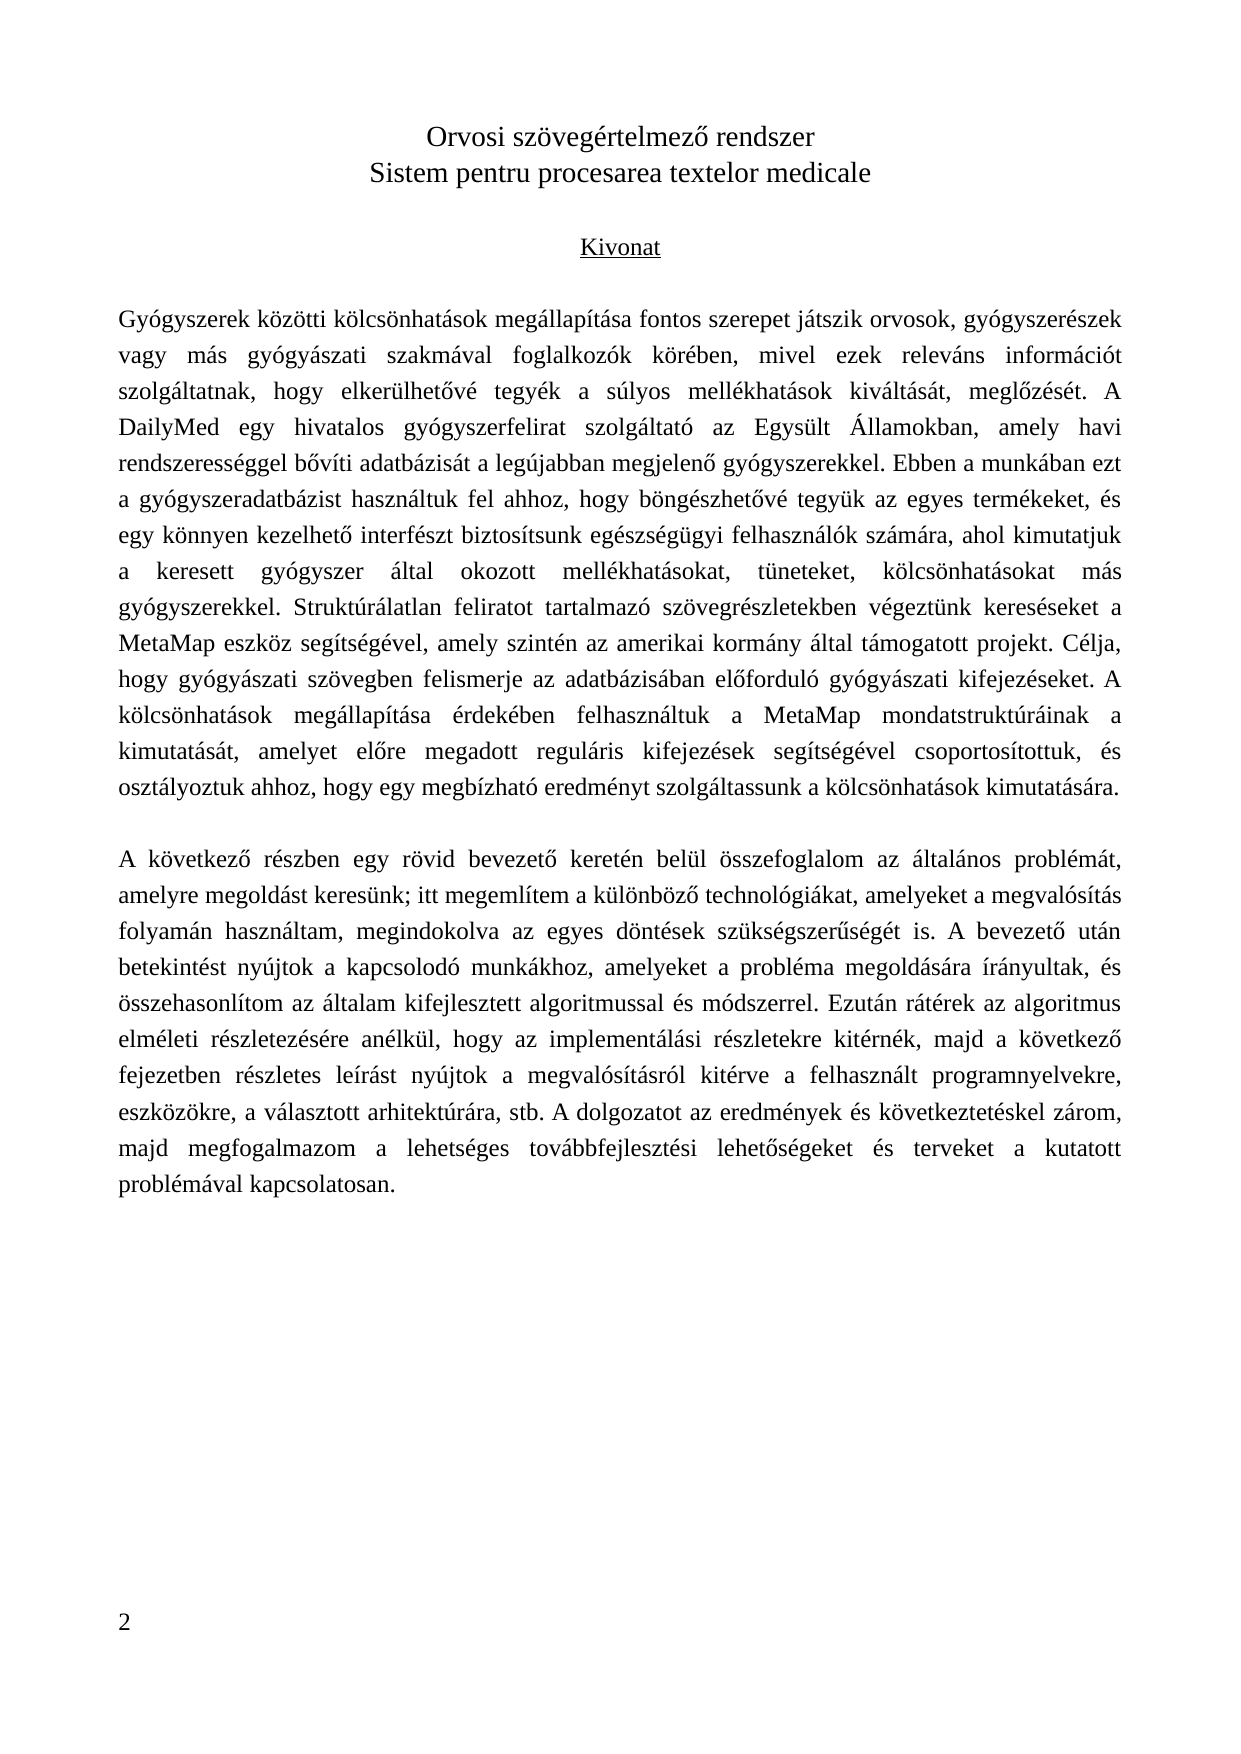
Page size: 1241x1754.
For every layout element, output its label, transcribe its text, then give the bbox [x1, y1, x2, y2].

subtitle Gyógyszerek közötti kölcsönhatások megállapítása fontos szerepet játszik orvosok, gyógyszerészek vagy más gyógyászati szakmával foglalkozók körében, mivel ezek releváns információt szolgáltatnak, hogy elkerülhetővé tegyék a súlyos mellékhatások kiváltását, meglőzését. A DailyMed egy hivatalos gyógyszerfelirat szolgáltató az Egysült Államokban, amely havi rendszerességgel bővíti adatbázisát a legújabban megjelenő gyógyszerekkel. Ebben a munkában ezt a gyógyszeradatbázist használtuk fel ahhoz, hogy böngészhetővé tegyük az egyes termékeket, és egy könnyen kezelhető interfészt biztosítsunk egészségügyi felhasználók számára, ahol kimutatjuk a keresett gyógyszer által okozott mellékhatásokat, tüneteket, kölcsönhatásokat más gyógyszerekkel. Struktúrálatlan feliratot tartalmazó szövegrészletekben végeztünk kereséseket a MetaMap eszköz segítségével, amely szintén az amerikai kormány által támogatott projekt. Célja, hogy gyógyászati szövegben felismerje az adatbázisában előforduló gyógyászati kifejezéseket. A kölcsönhatások megállapítása érdekében felhasználtuk a MetaMap mondatstruktúráinak a kimutatását, amelyet előre megadott reguláris kifejezések segítségével csoportosítottuk, és osztályoztuk ahhoz, hogy egy megbízható eredményt szolgáltassunk a kölcsönhatások kimutatására. [118, 298, 1122, 803]
subtitle A következő részben egy rövid bevezető keretén belül összefoglalom az általános problémát, amelyre megoldást keresünk; itt megemlítem a különböző technológiákat, amelyeket a megvalósítás folyamán használtam, megindokolva az egyes döntések szükségszerűségét is. A bevezető után betekintést nyújtok a kapcsolodó munkákhoz, amelyeket a probléma megoldására írányultak, és összehasonlítom az általam kifejlesztett algoritmussal és módszerrel. Ezután rátérek az algoritmus elméleti részletezésére anélkül, hogy az implementálási részletekre kitérnék, majd a következő fejezetben részletes leírást nyújtok a megvalósításról kitérve a felhasznált programnyelvekre, eszközökre, a választott arhitektúrára, stb. A dolgozatot az eredmények és következtetéskel zárom, majd megfogalmazom a lehetséges továbbfejlesztési lehetőségeket és terveket a kutatott problémával kapcsolatosan. [118, 839, 1122, 1199]
subtitle Sistem pentru procesarea textelor medicale [118, 154, 1122, 190]
subtitle Orvosi szövegértelmező rendszer [118, 118, 1122, 154]
subtitle Kivonat [118, 226, 1122, 262]
